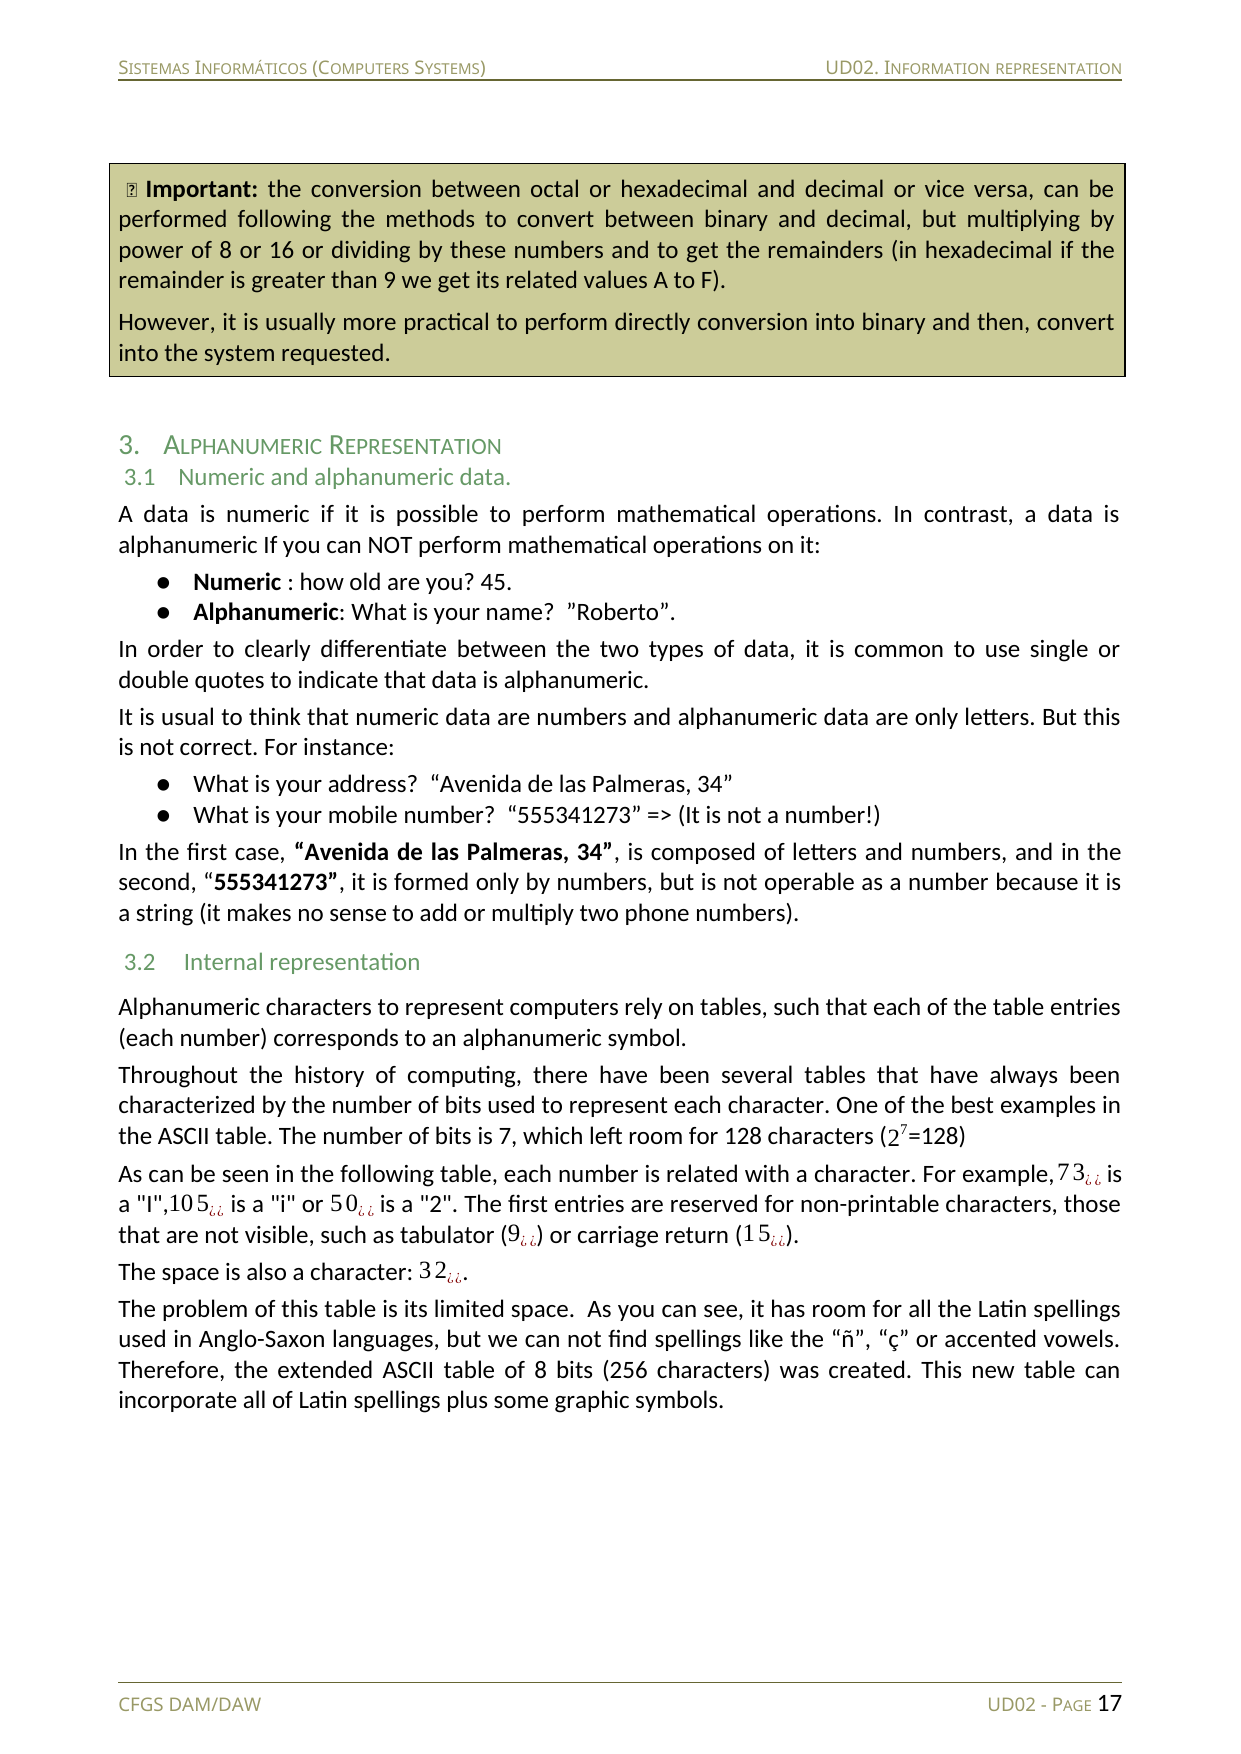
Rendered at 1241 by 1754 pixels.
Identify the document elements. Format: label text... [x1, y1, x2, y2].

text In order to clearly differentiate between the two types of data, it is common to use single or double quotes to indicate that data is alphanumeric. [118, 633, 1122, 694]
list What is your mobile number? “555341273” => (It is not a number!) [156, 799, 1122, 829]
subtitle Alphanumeric Representation [118, 426, 1122, 461]
text The space is also a character: . [118, 1256, 1122, 1286]
text Alphanumeric characters to represent computers rely on tables, such that each of the table entries (each number) corresponds to an alphanumeric symbol. [118, 992, 1122, 1053]
text A data is numeric if it is possible to perform mathematical operations. In contrast, a data is alphanumeric If you can NOT perform mathematical operations on it: [118, 498, 1122, 559]
text In the first case, “Avenida de las Palmeras, 34”, is composed of letters and numbers, and in the second, “555341273”, it is formed only by numbers, but is not operable as a number because it is a string (it makes no sense to add or multiply two phone numbers). [118, 836, 1122, 927]
text The problem of this table is its limited space. As you can see, it has room for all the Latin spellings used in Anglo-Saxon languages, but we can not find spellings like the “ñ”, “ç” or accented vowels. Therefore, the extended ASCII table of 8 bits (256 characters) was created. This new table can incorporate all of Latin spellings plus some graphic symbols. [118, 1293, 1122, 1415]
list What is your address? “Avenida de las Palmeras, 34” [156, 768, 1122, 799]
subtitle Numeric and alphanumeric data. [118, 461, 1122, 492]
text Throughout the history of computing, there have been several tables that have always been characterized by the number of bits used to represent each character. One of the best examples in the ASCII table. The number of bits is 7, which left room for 128 characters (=128) [118, 1059, 1122, 1151]
list Numeric : how old are you? 45. [156, 566, 1122, 596]
text It is usual to think that numeric data are numbers and alphanumeric data are only letters. But this is not correct. For instance: [118, 701, 1122, 762]
subtitle Internal representation [118, 946, 1122, 977]
text 📖 Important: the conversion between octal or hexadecimal and decimal or vice versa, can be performed following the methods to convert between binary and decimal, but multiplying by power of 8 or 16 or dividing by these numbers and to get the remainders (in hexadecimal if the remainder is greater than 9 we get its related values A to F). [110, 164, 1124, 295]
text However, it is usually more practical to perform directly conversion into binary and then, convert into the system requested. [110, 297, 1124, 376]
text As can be seen in the following table, each number is related with a character. For example, is a "I", is a "i" or is a "2". The first entries are reserved for non-printable characters, those that are not visible, such as tabulator () or carriage return (). [118, 1158, 1122, 1249]
list Alphanumeric: What is your name? ”Roberto”. [156, 596, 1122, 627]
